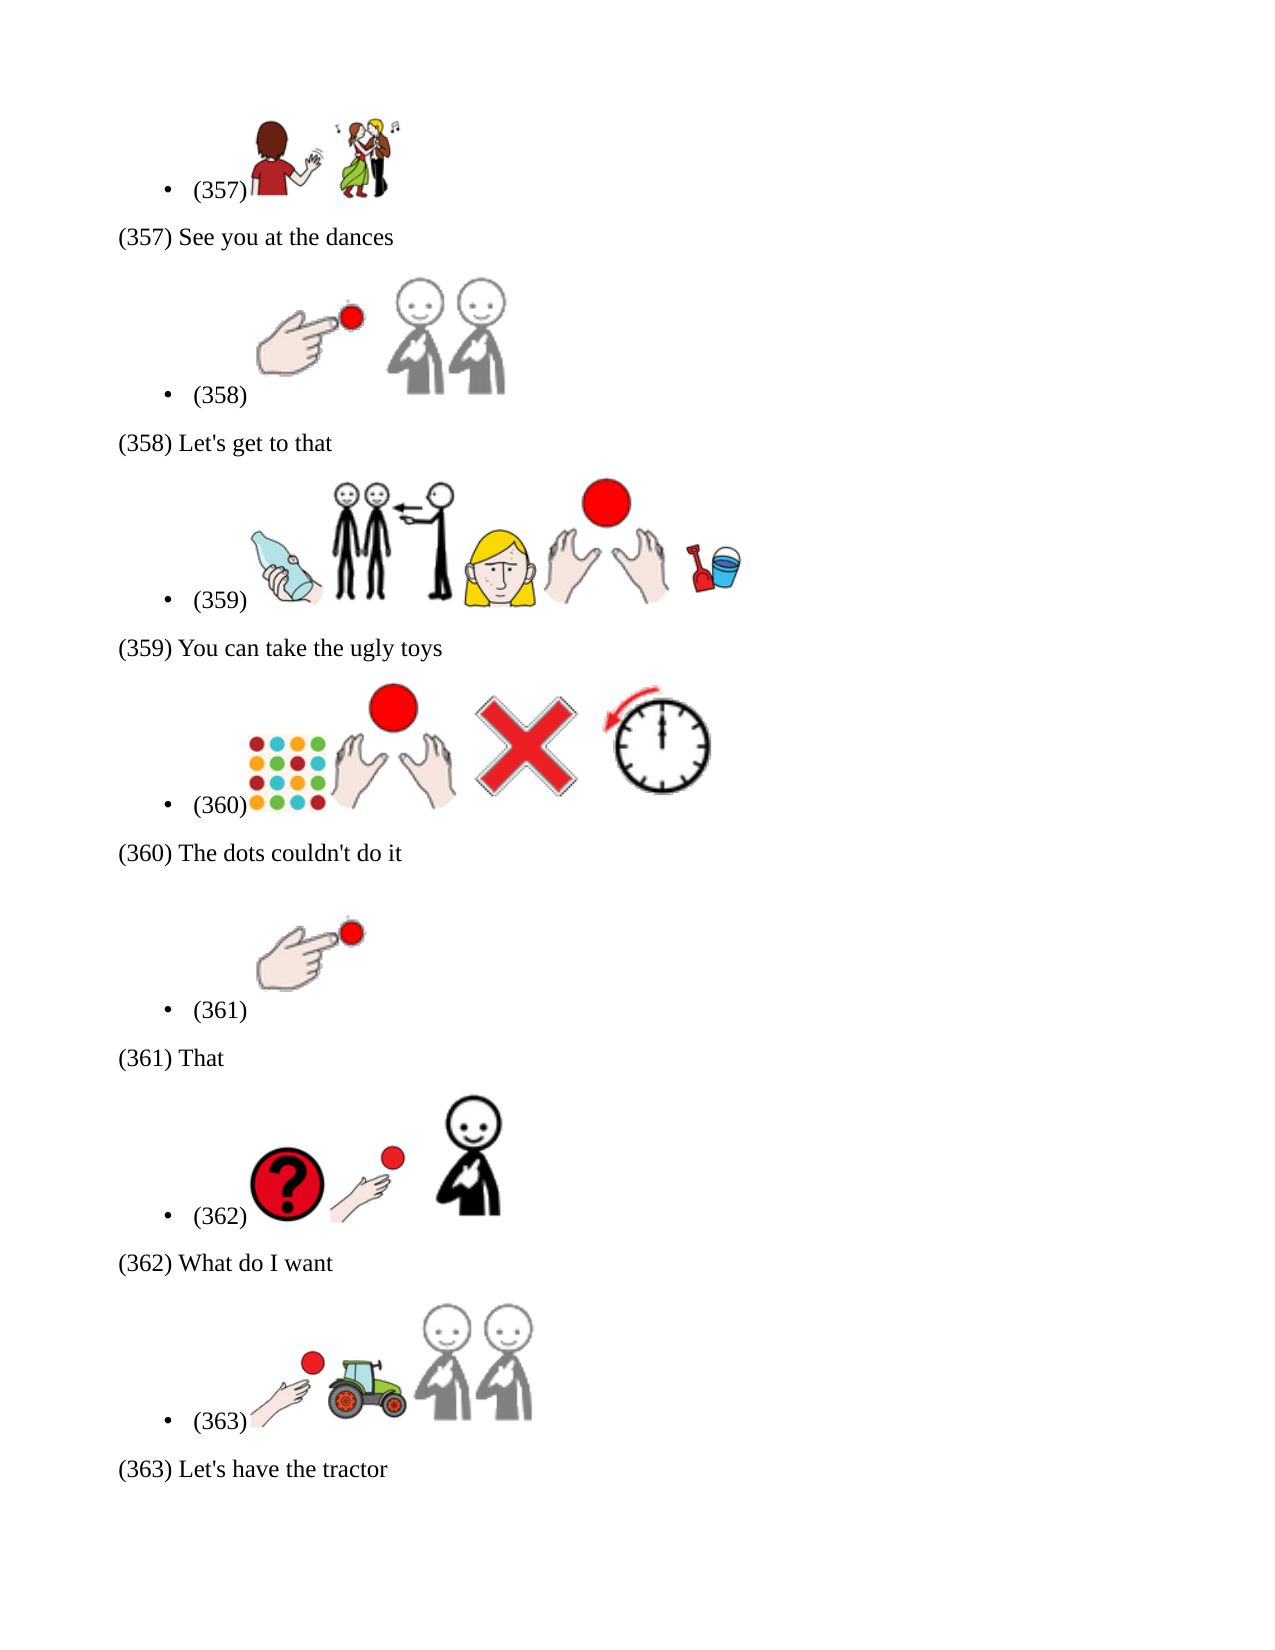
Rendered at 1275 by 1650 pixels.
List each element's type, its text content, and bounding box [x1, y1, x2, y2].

text (359) You can take the ugly toys [118, 633, 1157, 662]
list (363) [164, 1296, 1157, 1435]
list (359) [164, 475, 1157, 614]
text (360) The dots couldn't do it [118, 838, 1157, 867]
picture [247, 885, 381, 1019]
picture [247, 680, 728, 814]
list (362) [164, 1091, 1157, 1229]
text (361) That [118, 1043, 1157, 1072]
picture [247, 475, 754, 609]
picture [247, 270, 514, 404]
text (358) Let's get to that [118, 428, 1157, 456]
text (363) Let's have the tractor [118, 1454, 1157, 1482]
list (361) [164, 886, 1157, 1024]
list (360) [164, 680, 1157, 819]
list (358) [164, 270, 1157, 409]
picture [247, 1090, 541, 1225]
text (362) What do I want [118, 1248, 1157, 1277]
text (357) See you at the dances [118, 222, 1157, 251]
picture [247, 118, 408, 199]
picture [247, 1296, 541, 1430]
list (357) [164, 118, 1157, 203]
